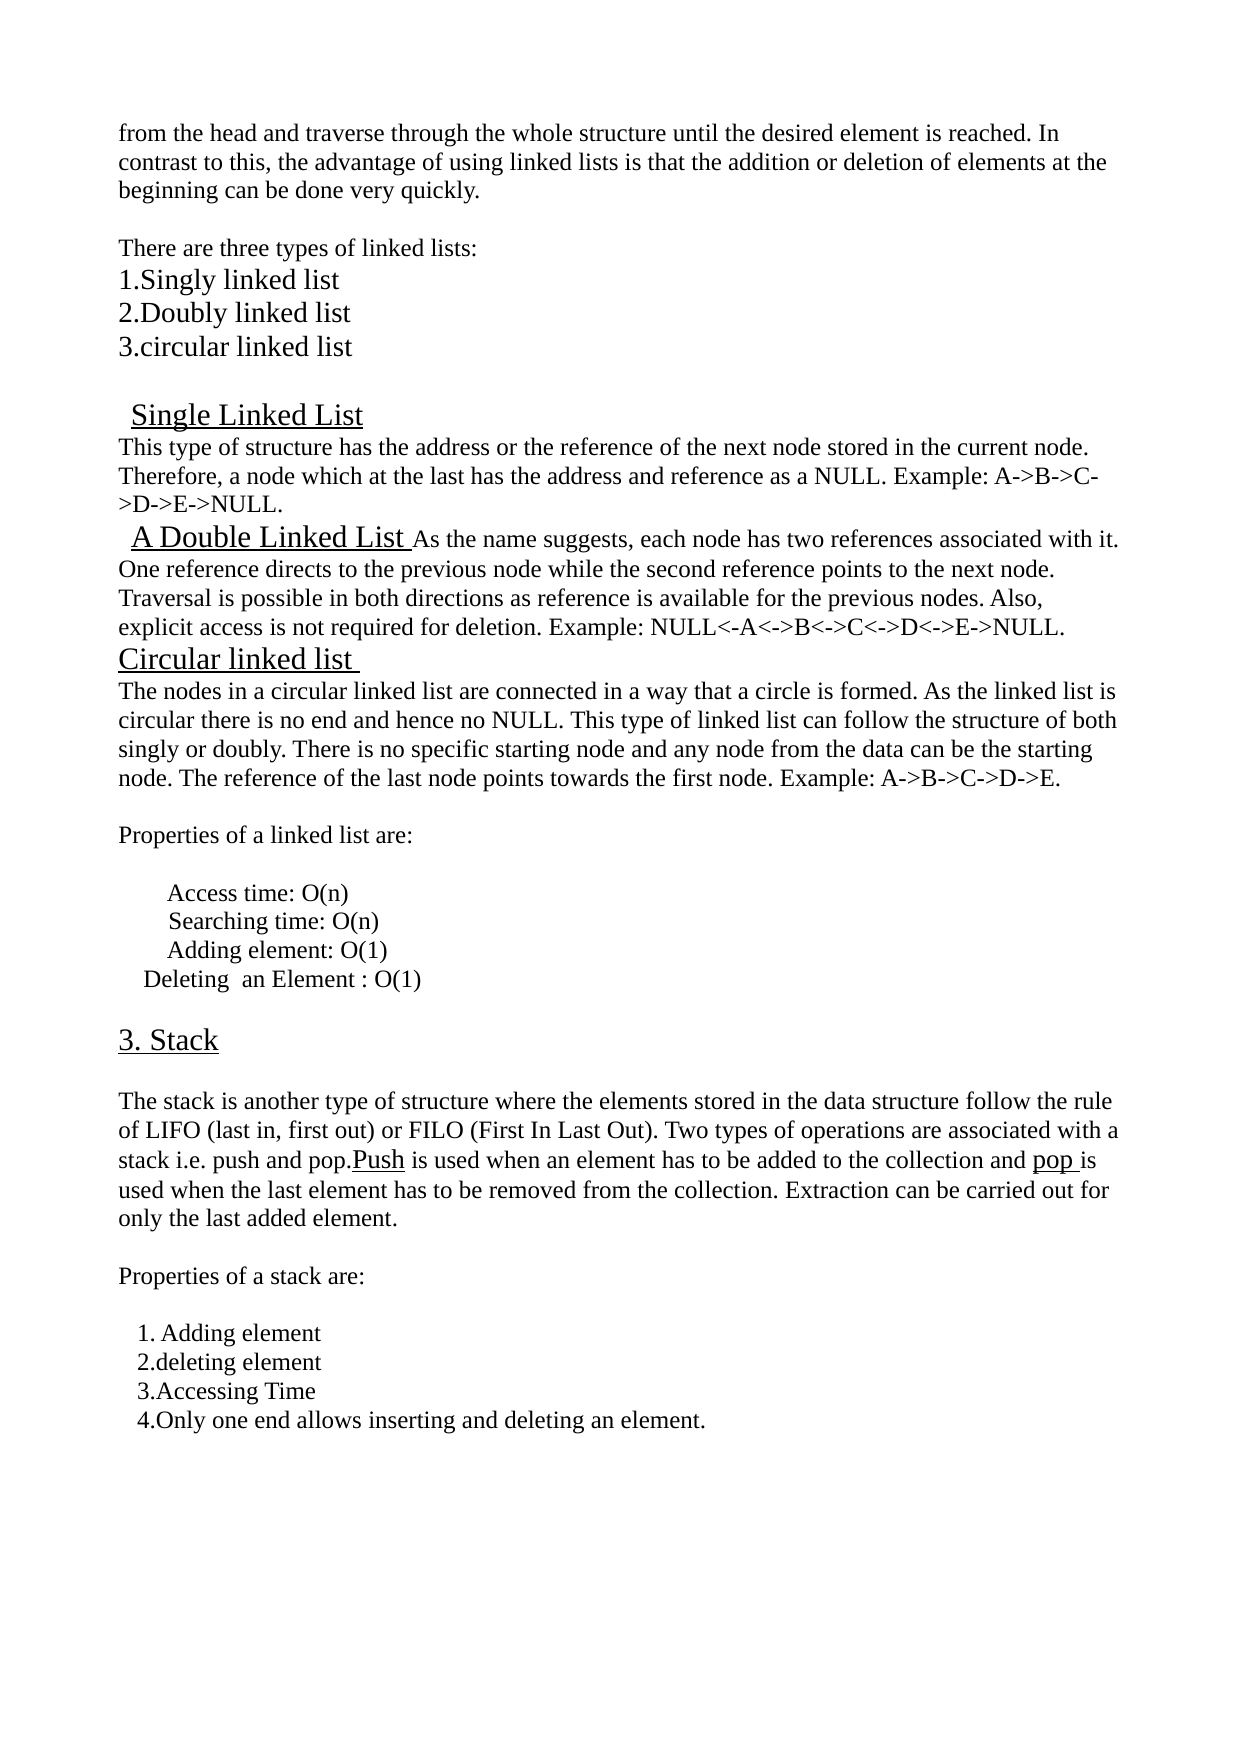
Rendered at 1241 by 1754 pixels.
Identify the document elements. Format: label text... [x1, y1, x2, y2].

text Properties of a stack are: [118, 1261, 1122, 1290]
text 2.Doubly linked list [118, 295, 1122, 329]
text A Double Linked List As the name suggests, each node has two references associated with it. One reference directs to the previous node while the second reference points to the next node. Traversal is possible in both directions as reference is available for the previous nodes. Also, explicit access is not required for deletion. Example: NULL<-A<->B<->C<->D<->E->NULL. Circular linked list [118, 518, 1122, 676]
text 1. Adding element [118, 1318, 1122, 1347]
text Access time: O(n) [118, 878, 1122, 906]
text from the head and traverse through the whole structure until the desired element is reached. In contrast to this, the advantage of using linked lists is that the addition or deletion of elements at the beginning can be done very quickly. [118, 118, 1122, 204]
text Properties of a linked list are: [118, 820, 1122, 849]
text The nodes in a circular linked list are connected in a way that a circle is formed. As the linked list is circular there is no end and hence no NULL. This type of linked list can follow the structure of both singly or doubly. There is no specific starting node and any node from the data can be the starting node. The reference of the last node points towards the first node. Example: A->B->C->D->E. [118, 676, 1122, 791]
text This type of structure has the address or the reference of the next node stored in the current node. Therefore, a node which at the last has the address and reference as a NULL. Example: A->B->C->D->E->NULL. [118, 432, 1122, 518]
text 1.Singly linked list [118, 262, 1122, 295]
text 3.circular linked list [118, 329, 1122, 362]
text The stack is another type of structure where the elements stored in the data structure follow the rule of LIFO (last in, first out) or FILO (First In Last Out). Two types of operations are associated with a stack i.e. push and pop.Push is used when an element has to be added to the collection and pop is used when the last element has to be removed from the collection. Extraction can be carried out for only the last added element. [118, 1086, 1122, 1232]
text 4.Only one end allows inserting and deleting an element. [118, 1405, 1122, 1433]
text There are three types of linked lists: [118, 233, 1122, 262]
text Adding element: O(1) [118, 935, 1122, 964]
text Single Linked List [118, 396, 1122, 432]
text 3.Accessing Time [118, 1376, 1122, 1405]
text 2.deleting element [118, 1347, 1122, 1376]
text 3. Stack [118, 1021, 1122, 1057]
text Searching time: O(n) [118, 906, 1122, 935]
text Deleting an Element : O(1) [118, 964, 1122, 993]
